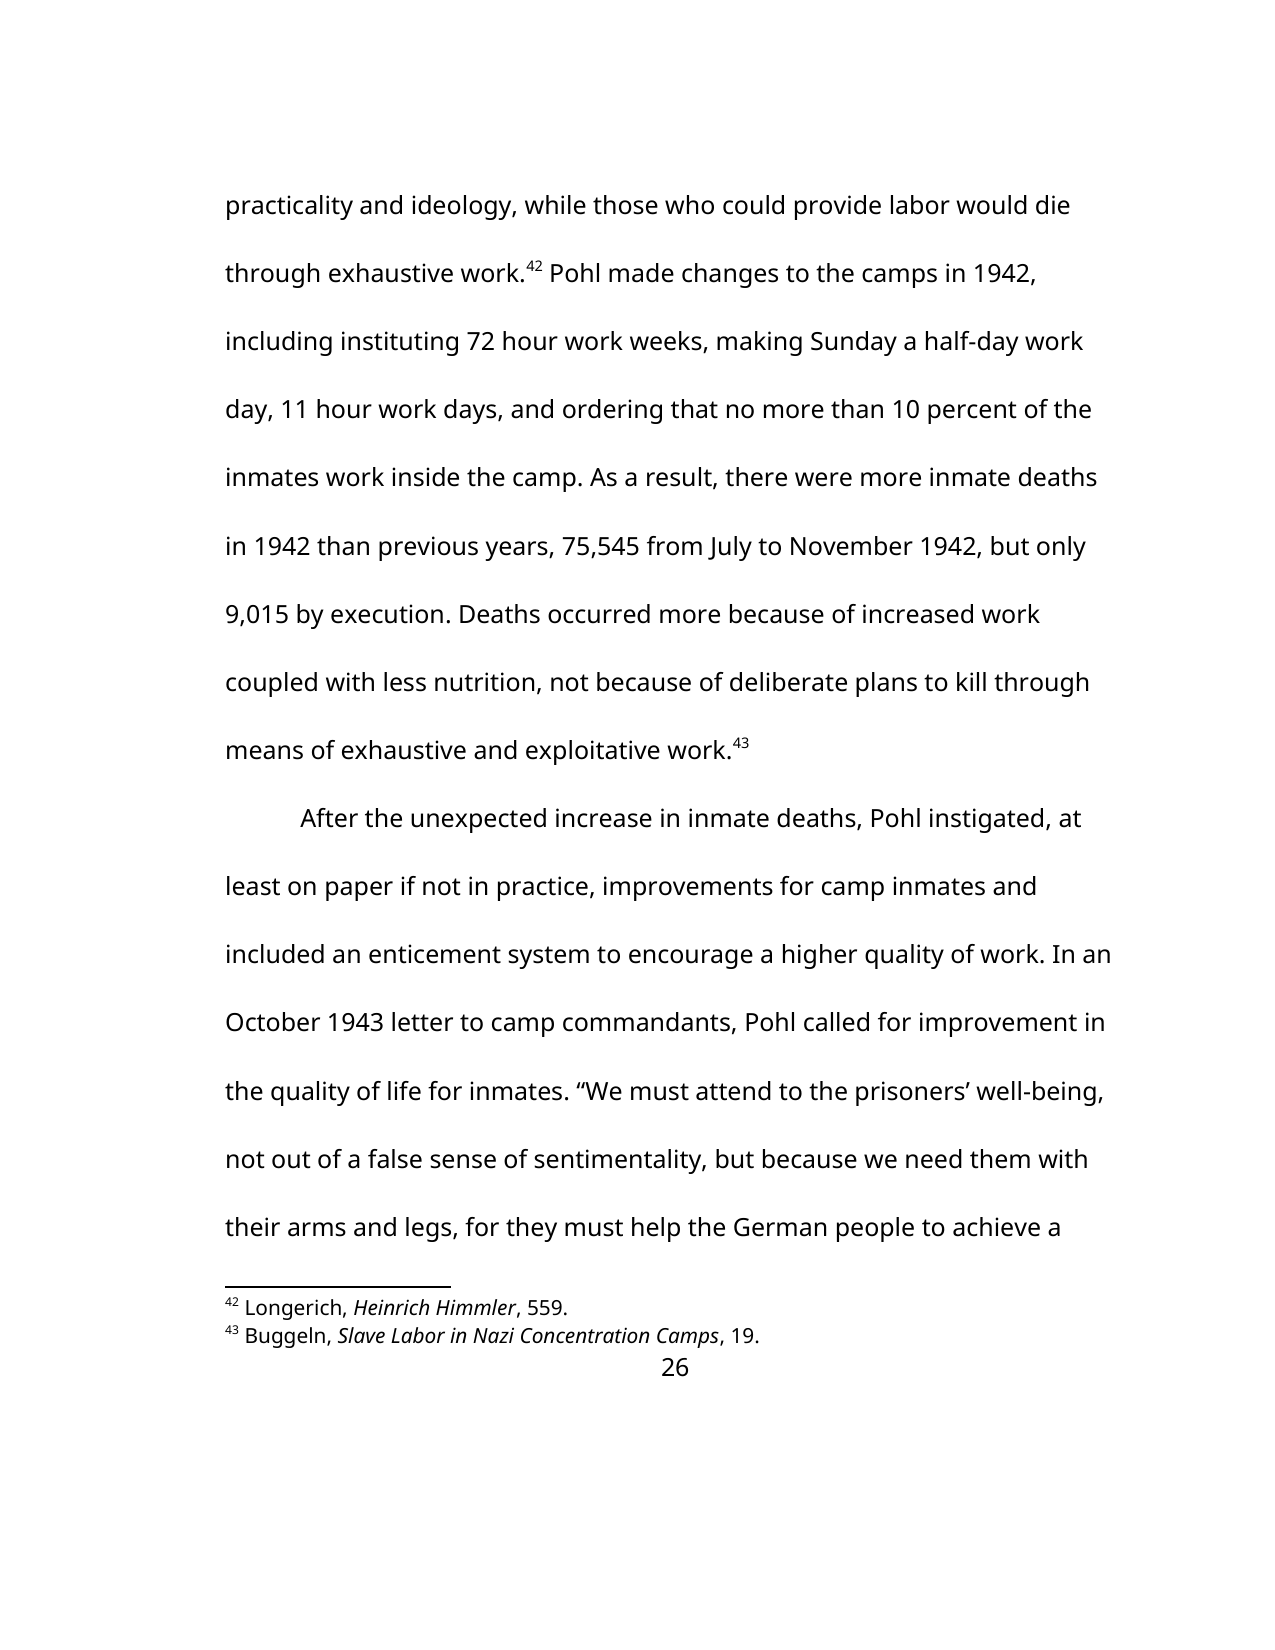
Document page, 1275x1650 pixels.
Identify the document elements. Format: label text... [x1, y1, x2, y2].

text practicality and ideology, while those who could provide labor would die through exhaustive work. Pohl made changes to the camps in 1942, including instituting 72 hour work weeks, making Sunday a half-day work day, 11 hour work days, and ordering that no more than 10 percent of the inmates work inside the camp. As a result, there were more inmate deaths in 1942 than previous years, 75,545 from July to November 1942, but only 9,015 by execution. Deaths occurred more because of increased work coupled with less nutrition, not because of deliberate plans to kill through means of exhaustive and exploitative work. [225, 187, 1125, 767]
text After the unexpected increase in inmate deaths, Pohl instigated, at least on paper if not in practice, improvements for camp inmates and included an enticement system to encourage a higher quality of work. In an October 1943 letter to camp commandants, Pohl called for improvement in the quality of life for inmates. “We must attend to the prisoners’ well-being, not out of a false sense of sentimentality, but because we need them with their arms and legs, for they must help the German people to achieve a [225, 801, 1125, 1243]
text Longerich, Heinrich Himmler, 559. [225, 1293, 1125, 1322]
text Buggeln, Slave Labor in Nazi Concentration Camps, 19. [225, 1322, 1125, 1350]
